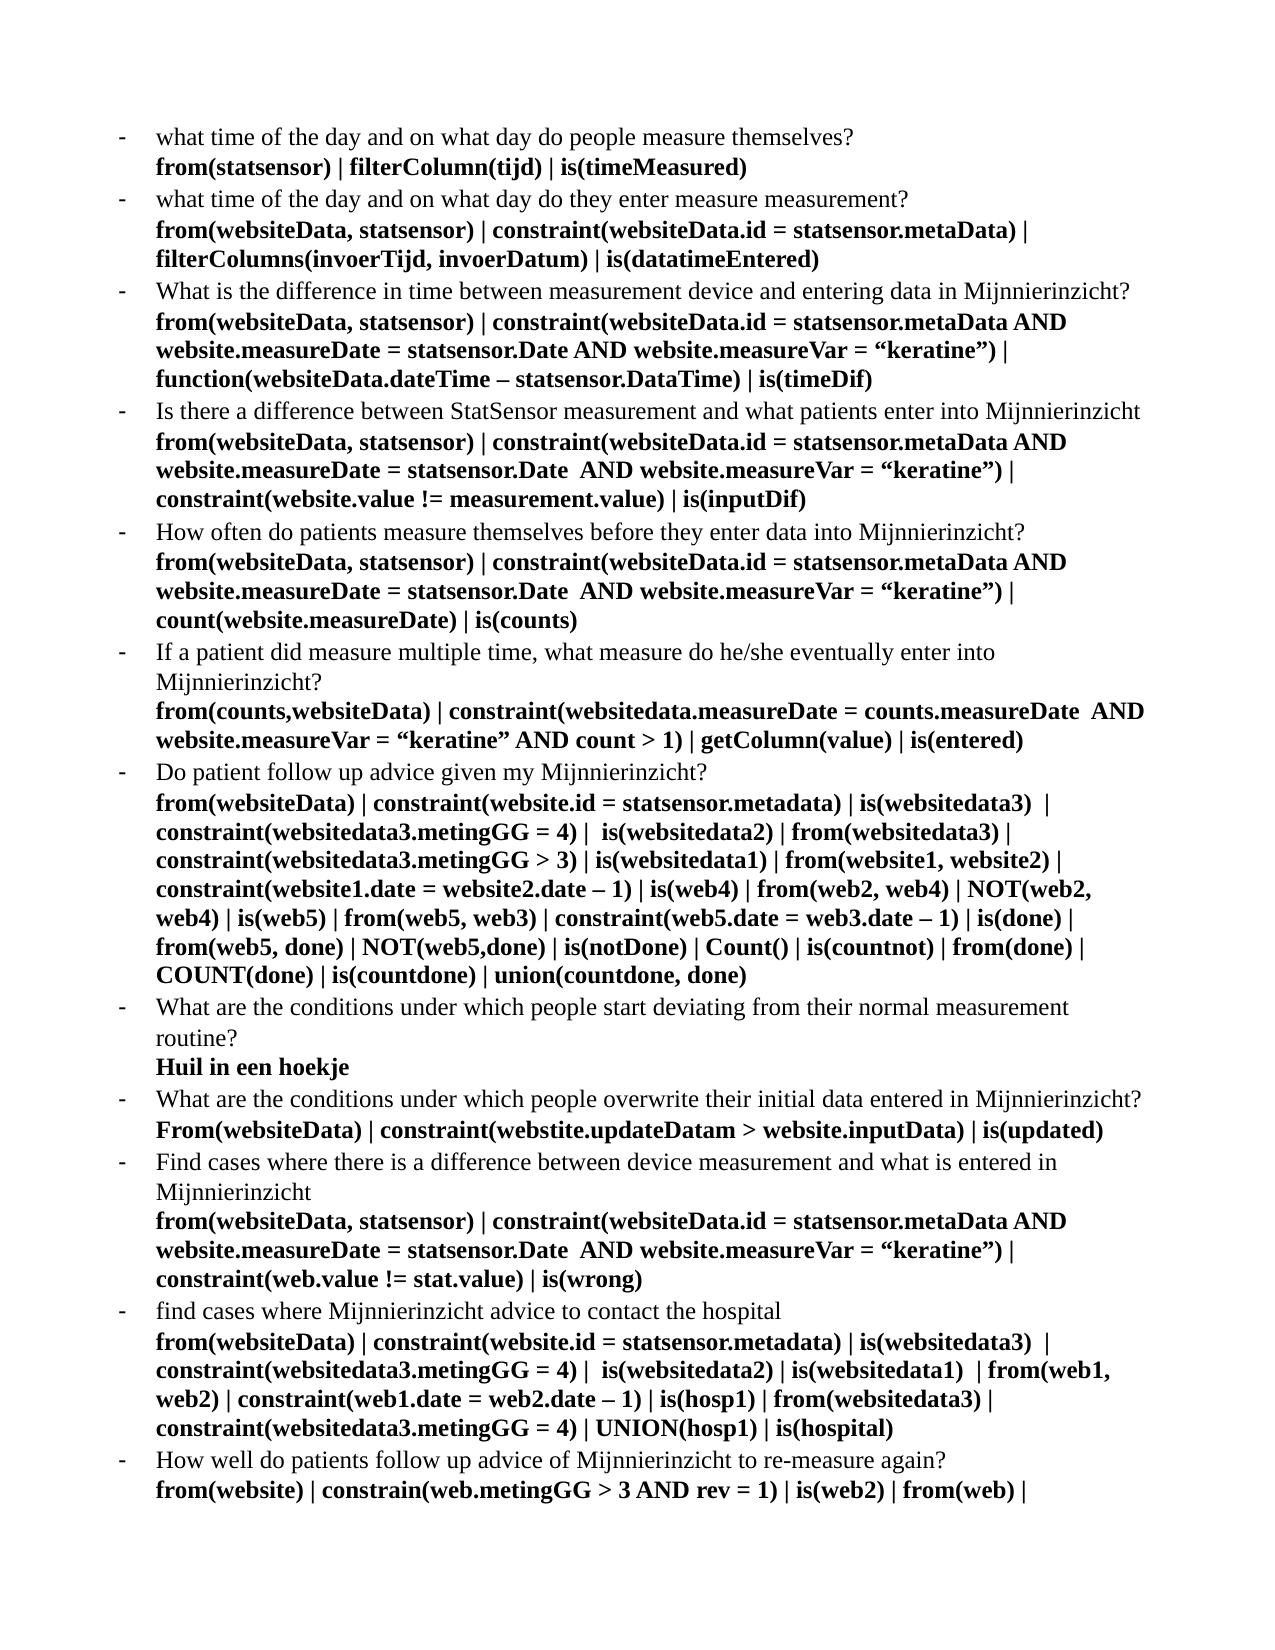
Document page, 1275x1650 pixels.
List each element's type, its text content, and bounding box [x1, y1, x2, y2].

list How often do patients measure themselves before they enter data into Mijnnierinzicht? [118, 513, 1157, 547]
list from(websiteData, statsensor) | constraint(websiteData.id = statsensor.metaData AND website.measureDate = statsensor.Date AND website.measureVar = “keratine”) | count(website.measureDate) | is(counts) [118, 547, 1157, 633]
list Do patient follow up advice given my Mijnnierinzicht? [118, 754, 1157, 788]
list from(website) | constrain(web.metingGG > 3 AND rev = 1) | is(web2) | from(web) | [118, 1476, 1157, 1504]
list From(websiteData) | constraint(webstite.updateDatam > website.inputData) | is(updated) [118, 1115, 1157, 1143]
list from(websiteData, statsensor) | constraint(websiteData.id = statsensor.metaData AND website.measureDate = statsensor.Date AND website.measureVar = “keratine”) | function(websiteData.dateTime – statsensor.DataTime) | is(timeDif) [118, 307, 1157, 393]
list from(websiteData) | constraint(website.id = statsensor.metadata) | is(websitedata3) | constraint(websitedata3.metingGG = 4) | is(websitedata2) | is(websitedata1) | from(web1, web2) | constraint(web1.date = web2.date – 1) | is(hosp1) | from(websitedata3) | constraint(websitedata3.metingGG = 4) | UNION(hosp1) | is(hospital) [118, 1327, 1157, 1442]
list Huil in een hoekje [118, 1052, 1157, 1081]
list from(websiteData, statsensor) | constraint(websiteData.id = statsensor.metaData AND website.measureDate = statsensor.Date AND website.measureVar = “keratine”) | constraint(web.value != stat.value) | is(wrong) [118, 1206, 1157, 1292]
list from(websiteData, statsensor) | constraint(websiteData.id = statsensor.metaData AND website.measureDate = statsensor.Date AND website.measureVar = “keratine”) | constraint(website.value != measurement.value) | is(inputDif) [118, 427, 1157, 513]
list What are the conditions under which people overwrite their initial data entered in Mijnnierinzicht? [118, 1081, 1157, 1115]
list what time of the day and on what day do people measure themselves? [118, 118, 1157, 152]
list How well do patients follow up advice of Mijnnierinzicht to re-measure again? [118, 1442, 1157, 1476]
list what time of the day and on what day do they enter measure measurement? [118, 181, 1157, 215]
list from(websiteData, statsensor) | constraint(websiteData.id = statsensor.metaData) | filterColumns(invoerTijd, invoerDatum) | is(datatimeEntered) [118, 215, 1157, 272]
list from(statsensor) | filterColumn(tijd) | is(timeMeasured) [118, 152, 1157, 181]
list If a patient did measure multiple time, what measure do he/she eventually enter into Mijnnierinzicht? [118, 633, 1157, 696]
list find cases where Mijnnierinzicht advice to contact the hospital [118, 1292, 1157, 1327]
list Find cases where there is a difference between device measurement and what is entered in Mijnnierinzicht [118, 1143, 1157, 1206]
list from(websiteData) | constraint(website.id = statsensor.metadata) | is(websitedata3) | constraint(websitedata3.metingGG = 4) | is(websitedata2) | from(websitedata3) | constraint(websitedata3.metingGG > 3) | is(websitedata1) | from(website1, website2) | constraint(website1.date = website2.date – 1) | is(web4) | from(web2, web4) | NOT(web2, web4) | is(web5) | from(web5, web3) | constraint(web5.date = web3.date – 1) | is(done) | from(web5, done) | NOT(web5,done) | is(notDone) | Count() | is(countnot) | from(done) | COUNT(done) | is(countdone) | union(countdone, done) [118, 788, 1157, 989]
list What is the difference in time between measurement device and entering data in Mijnnierinzicht? [118, 272, 1157, 307]
list Is there a difference between StatSensor measurement and what patients enter into Mijnnierinzicht [118, 393, 1157, 427]
list What are the conditions under which people start deviating from their normal measurement routine? [118, 989, 1157, 1052]
list from(counts,websiteData) | constraint(websitedata.measureDate = counts.measureDate AND website.measureVar = “keratine” AND count > 1) | getColumn(value) | is(entered) [118, 696, 1157, 754]
